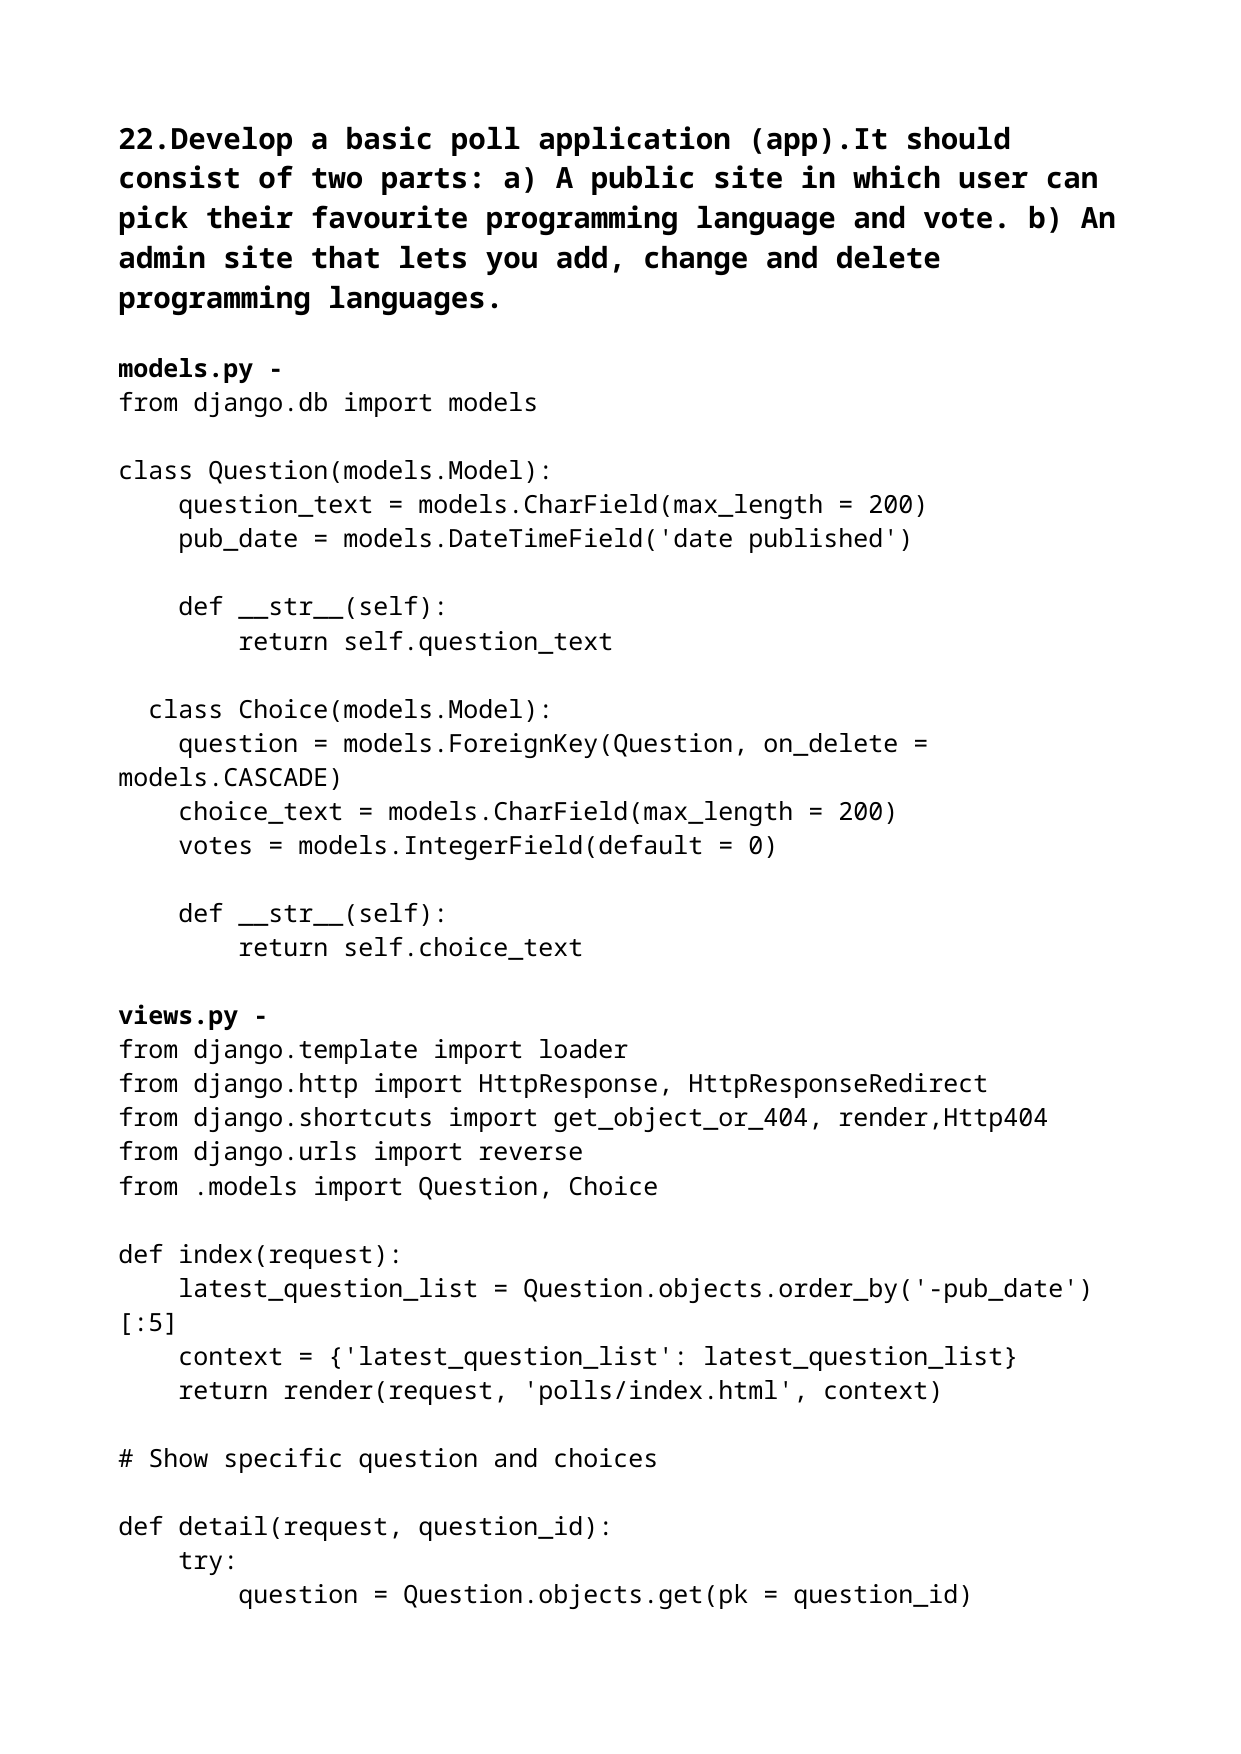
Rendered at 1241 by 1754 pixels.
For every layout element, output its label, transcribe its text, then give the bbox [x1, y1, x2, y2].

text return render(request, 'polls/index.html', context) [118, 1372, 1122, 1407]
text from django.template import loader [118, 1032, 1122, 1066]
text question = models.ForeignKey(Question, on_delete = models.CASCADE) [118, 725, 1122, 793]
text from django.urls import reverse [118, 1134, 1122, 1168]
text class Choice(models.Model): [118, 691, 1122, 725]
text def index(request): [118, 1236, 1122, 1270]
text views.py - [118, 998, 1122, 1032]
text from .models import Question, Choice [118, 1168, 1122, 1202]
text votes = models.IntegerField(default = 0) [118, 827, 1122, 862]
text 22.Develop a basic poll application (app).It should consist of two parts: a) A public site in which user can pick their favourite programming language and vote. b) An admin site that lets you add, change and delete programming languages. [118, 118, 1122, 317]
text return self.question_text [118, 623, 1122, 657]
text context = {'latest_question_list': latest_question_list} [118, 1338, 1122, 1372]
text from django.db import models [118, 385, 1122, 419]
text def __str__(self): [118, 589, 1122, 623]
text pub_date = models.DateTimeField('date published') [118, 521, 1122, 555]
text from django.http import HttpResponse, HttpResponseRedirect [118, 1066, 1122, 1100]
text def detail(request, question_id): [118, 1509, 1122, 1543]
text question = Question.objects.get(pk = question_id) [118, 1577, 1122, 1611]
text return self.choice_text [118, 930, 1122, 964]
text question_text = models.CharField(max_length = 200) [118, 487, 1122, 521]
text # Show specific question and choices [118, 1441, 1122, 1475]
text latest_question_list = Question.objects.order_by('-pub_date')[:5] [118, 1270, 1122, 1338]
text def __str__(self): [118, 896, 1122, 930]
text try: [118, 1543, 1122, 1577]
text models.py - [118, 351, 1122, 385]
text from django.shortcuts import get_object_or_404, render,Http404 [118, 1100, 1122, 1134]
text choice_text = models.CharField(max_length = 200) [118, 793, 1122, 827]
text class Question(models.Model): [118, 453, 1122, 487]
